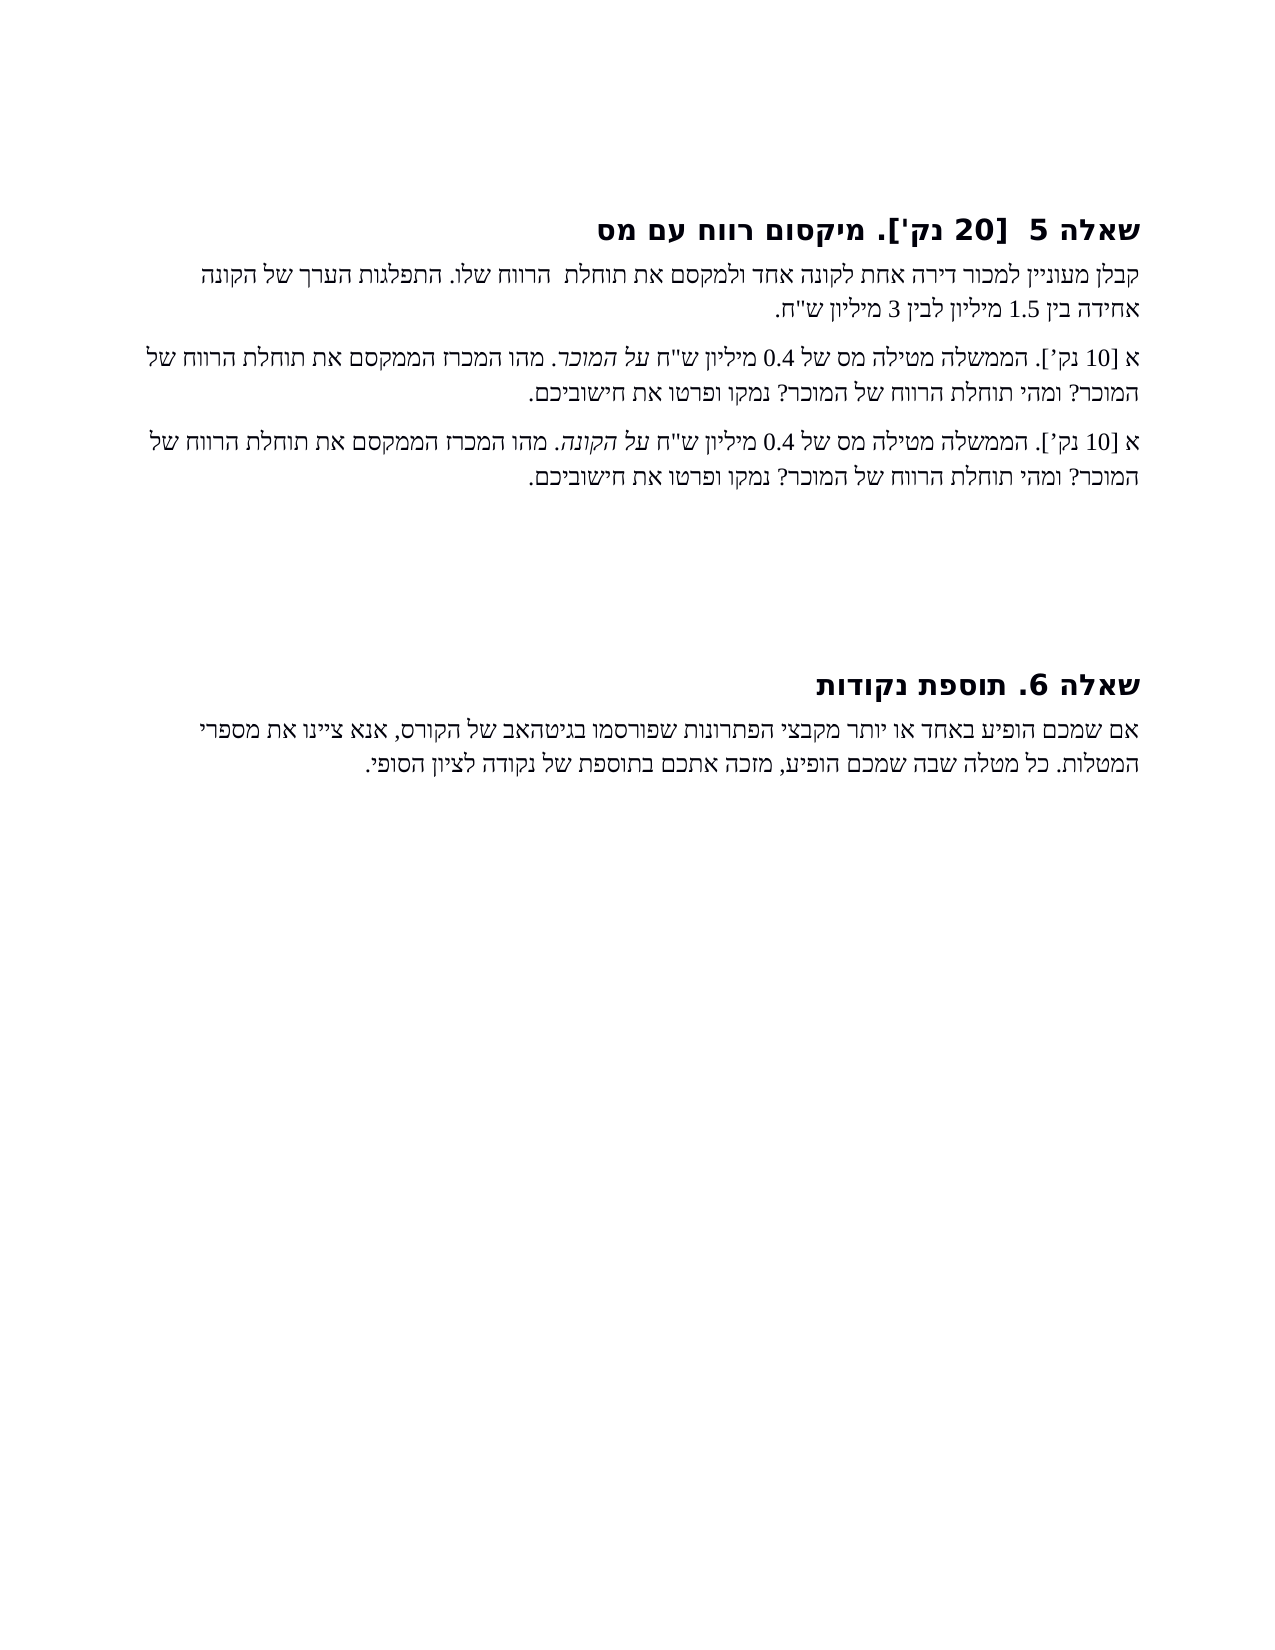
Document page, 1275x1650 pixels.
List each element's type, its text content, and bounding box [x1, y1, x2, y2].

subtitle שאלה 5 [20 נק']. מיקסום רווח עם מס [135, 213, 1140, 247]
text אם שמכם הופיע באחד או יותר מקבצי הפתרונות שפורסמו בגיטהאב של הקורס, אנא ציינו את מספרי המטלות. כל מטלה שבה שמכם הופיע, מזכה אתכם בתוספת של נקודה לציון הסופי. [135, 715, 1140, 778]
text קבלן מעוניין למכור דירה אחת לקונה אחד ולמקסם את תוחלת הרווח שלו. התפלגות הערך של הקונה אחידה בין 1.5 מיליון לבין 3 מיליון ש"ח. [135, 260, 1140, 323]
subtitle שאלה 6. תוספת נקודות [135, 668, 1140, 702]
text א [10 נק’]. הממשלה מטילה מס של 0.4 מיליון ש"ח על הקונה. מהו המכרז הממקסם את תוחלת הרווח של המוכר? ומהי תוחלת הרווח של המוכר? נמקו ופרטו את חישוביכם. [135, 427, 1140, 490]
text א [10 נק’]. הממשלה מטילה מס של 0.4 מיליון ש"ח על המוכר. מהו המכרז הממקסם את תוחלת הרווח של המוכר? ומהי תוחלת הרווח של המוכר? נמקו ופרטו את חישוביכם. [135, 343, 1140, 407]
